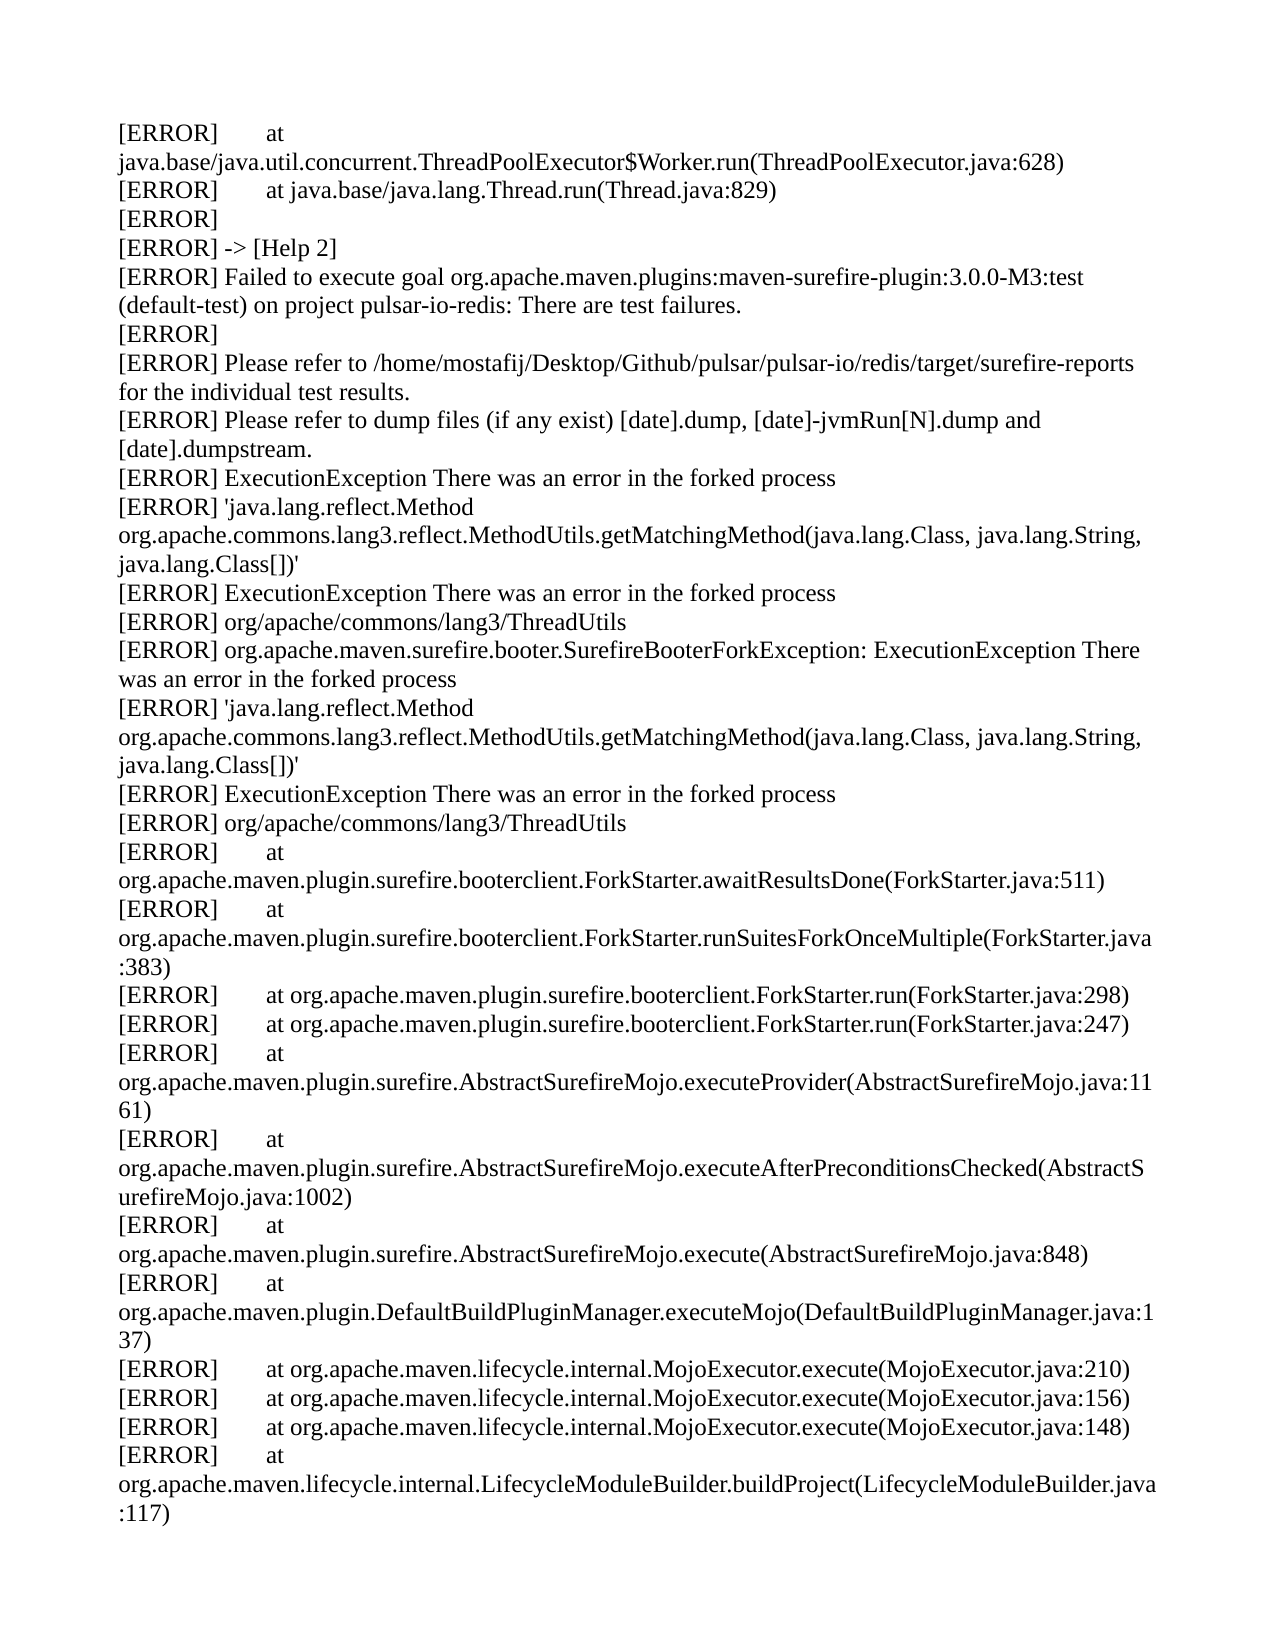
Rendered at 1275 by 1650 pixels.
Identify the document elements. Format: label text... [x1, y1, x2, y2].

text [ERROR] at org.apache.maven.plugin.DefaultBuildPluginManager.executeMojo(DefaultBuildPluginManager.java:137) [118, 1268, 1157, 1354]
text [ERROR] at org.apache.maven.plugin.surefire.booterclient.ForkStarter.awaitResultsDone(ForkStarter.java:511) [118, 837, 1157, 894]
text [ERROR] at org.apache.maven.lifecycle.internal.MojoExecutor.execute(MojoExecutor.java:148) [118, 1412, 1157, 1441]
text [ERROR] -> [Help 2] [118, 233, 1157, 262]
text [ERROR] at org.apache.maven.lifecycle.internal.MojoExecutor.execute(MojoExecutor.java:210) [118, 1354, 1157, 1383]
text [ERROR] Failed to execute goal org.apache.maven.plugins:maven-surefire-plugin:3.0.0-M3:test (default-test) on project pulsar-io-redis: There are test failures. [118, 262, 1157, 319]
text [ERROR] at org.apache.maven.plugin.surefire.booterclient.ForkStarter.runSuitesForkOnceMultiple(ForkStarter.java:383) [118, 894, 1157, 981]
text [ERROR] at org.apache.maven.lifecycle.internal.LifecycleModuleBuilder.buildProject(LifecycleModuleBuilder.java:117) [118, 1441, 1157, 1527]
text [ERROR] 'java.lang.reflect.Method org.apache.commons.lang3.reflect.MethodUtils.getMatchingMethod(java.lang.Class, java.lang.String, java.lang.Class[])' [118, 693, 1157, 779]
text [ERROR] 'java.lang.reflect.Method org.apache.commons.lang3.reflect.MethodUtils.getMatchingMethod(java.lang.Class, java.lang.String, java.lang.Class[])' [118, 492, 1157, 578]
text [ERROR] at org.apache.maven.plugin.surefire.AbstractSurefireMojo.executeProvider(AbstractSurefireMojo.java:1161) [118, 1038, 1157, 1124]
text [ERROR] ExecutionException There was an error in the forked process [118, 779, 1157, 808]
text [ERROR] [118, 204, 1157, 233]
text [ERROR] [118, 319, 1157, 348]
text [ERROR] ExecutionException There was an error in the forked process [118, 463, 1157, 492]
text [ERROR] at org.apache.maven.plugin.surefire.booterclient.ForkStarter.run(ForkStarter.java:298) [118, 981, 1157, 1009]
text [ERROR] org.apache.maven.surefire.booter.SurefireBooterForkException: ExecutionException There was an error in the forked process [118, 636, 1157, 693]
text [ERROR] org/apache/commons/lang3/ThreadUtils [118, 808, 1157, 837]
text [ERROR] org/apache/commons/lang3/ThreadUtils [118, 607, 1157, 636]
text [ERROR] at org.apache.maven.plugin.surefire.AbstractSurefireMojo.executeAfterPreconditionsChecked(AbstractSurefireMojo.java:1002) [118, 1124, 1157, 1211]
text [ERROR] at org.apache.maven.lifecycle.internal.MojoExecutor.execute(MojoExecutor.java:156) [118, 1383, 1157, 1412]
text [ERROR] at org.apache.maven.plugin.surefire.AbstractSurefireMojo.execute(AbstractSurefireMojo.java:848) [118, 1211, 1157, 1268]
text [ERROR] at java.base/java.util.concurrent.ThreadPoolExecutor$Worker.run(ThreadPoolExecutor.java:628) [118, 118, 1157, 176]
text [ERROR] at java.base/java.lang.Thread.run(Thread.java:829) [118, 176, 1157, 204]
text [ERROR] Please refer to /home/mostafij/Desktop/Github/pulsar/pulsar-io/redis/target/surefire-reports for the individual test results. [118, 348, 1157, 406]
text [ERROR] ExecutionException There was an error in the forked process [118, 578, 1157, 607]
text [ERROR] at org.apache.maven.plugin.surefire.booterclient.ForkStarter.run(ForkStarter.java:247) [118, 1009, 1157, 1038]
text [ERROR] Please refer to dump files (if any exist) [date].dump, [date]-jvmRun[N].dump and [date].dumpstream. [118, 406, 1157, 463]
